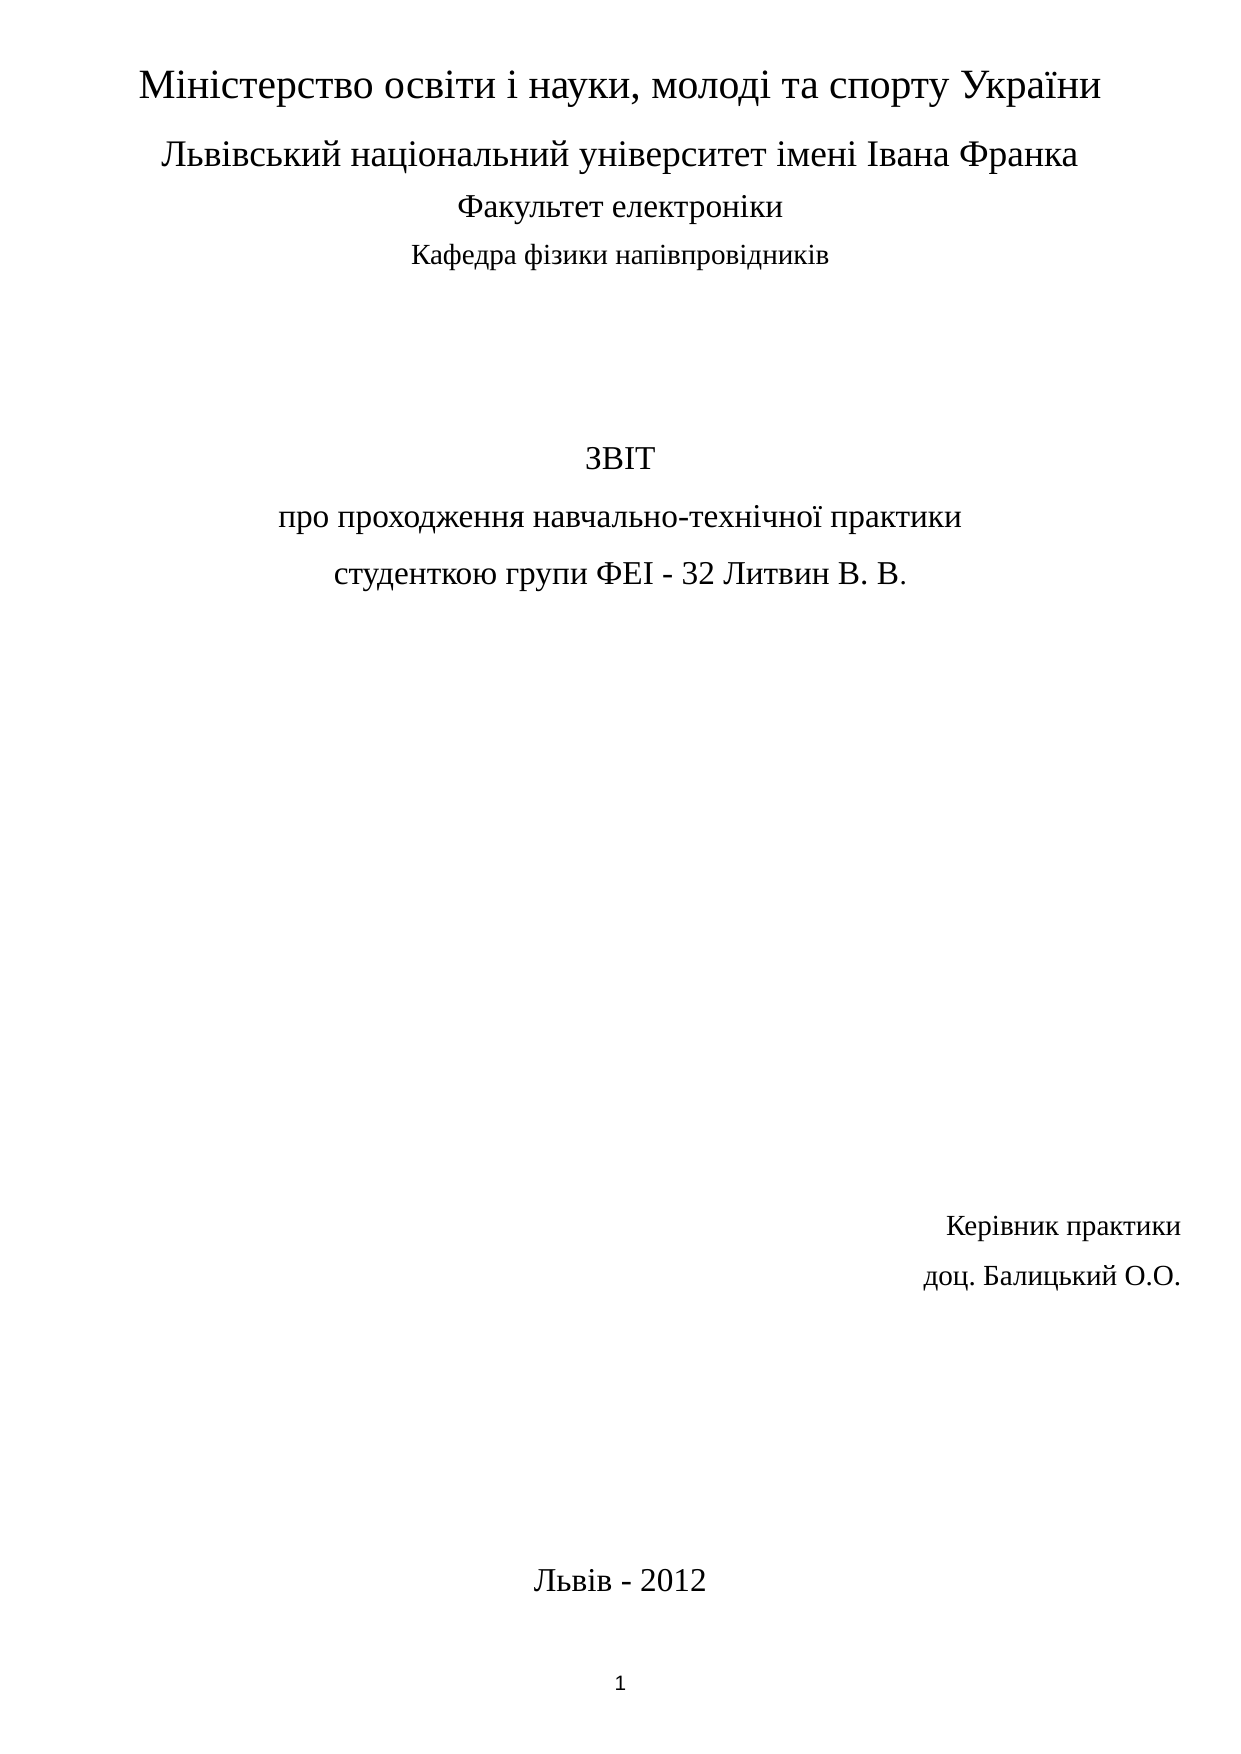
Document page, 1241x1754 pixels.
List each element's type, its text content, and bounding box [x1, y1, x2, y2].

text Львів - 2012 [59, 1560, 1181, 1599]
text Львівський національний університет імені Івана Франка [59, 131, 1181, 174]
text ЗВІТ [59, 439, 1181, 477]
text студенткою групи ФЕІ - 32 Литвин В. B. [59, 554, 1181, 592]
text Керівник практики [59, 1208, 1181, 1242]
text про проходження навчально-технічної практики [59, 496, 1181, 534]
text доц. Балицький О.О. [59, 1258, 1181, 1292]
text Факультет електроніки [59, 187, 1181, 225]
text Кафедра фізики напівпровідників [59, 237, 1181, 271]
text Міністерство освіти і науки, молоді та спорту України [59, 59, 1181, 107]
